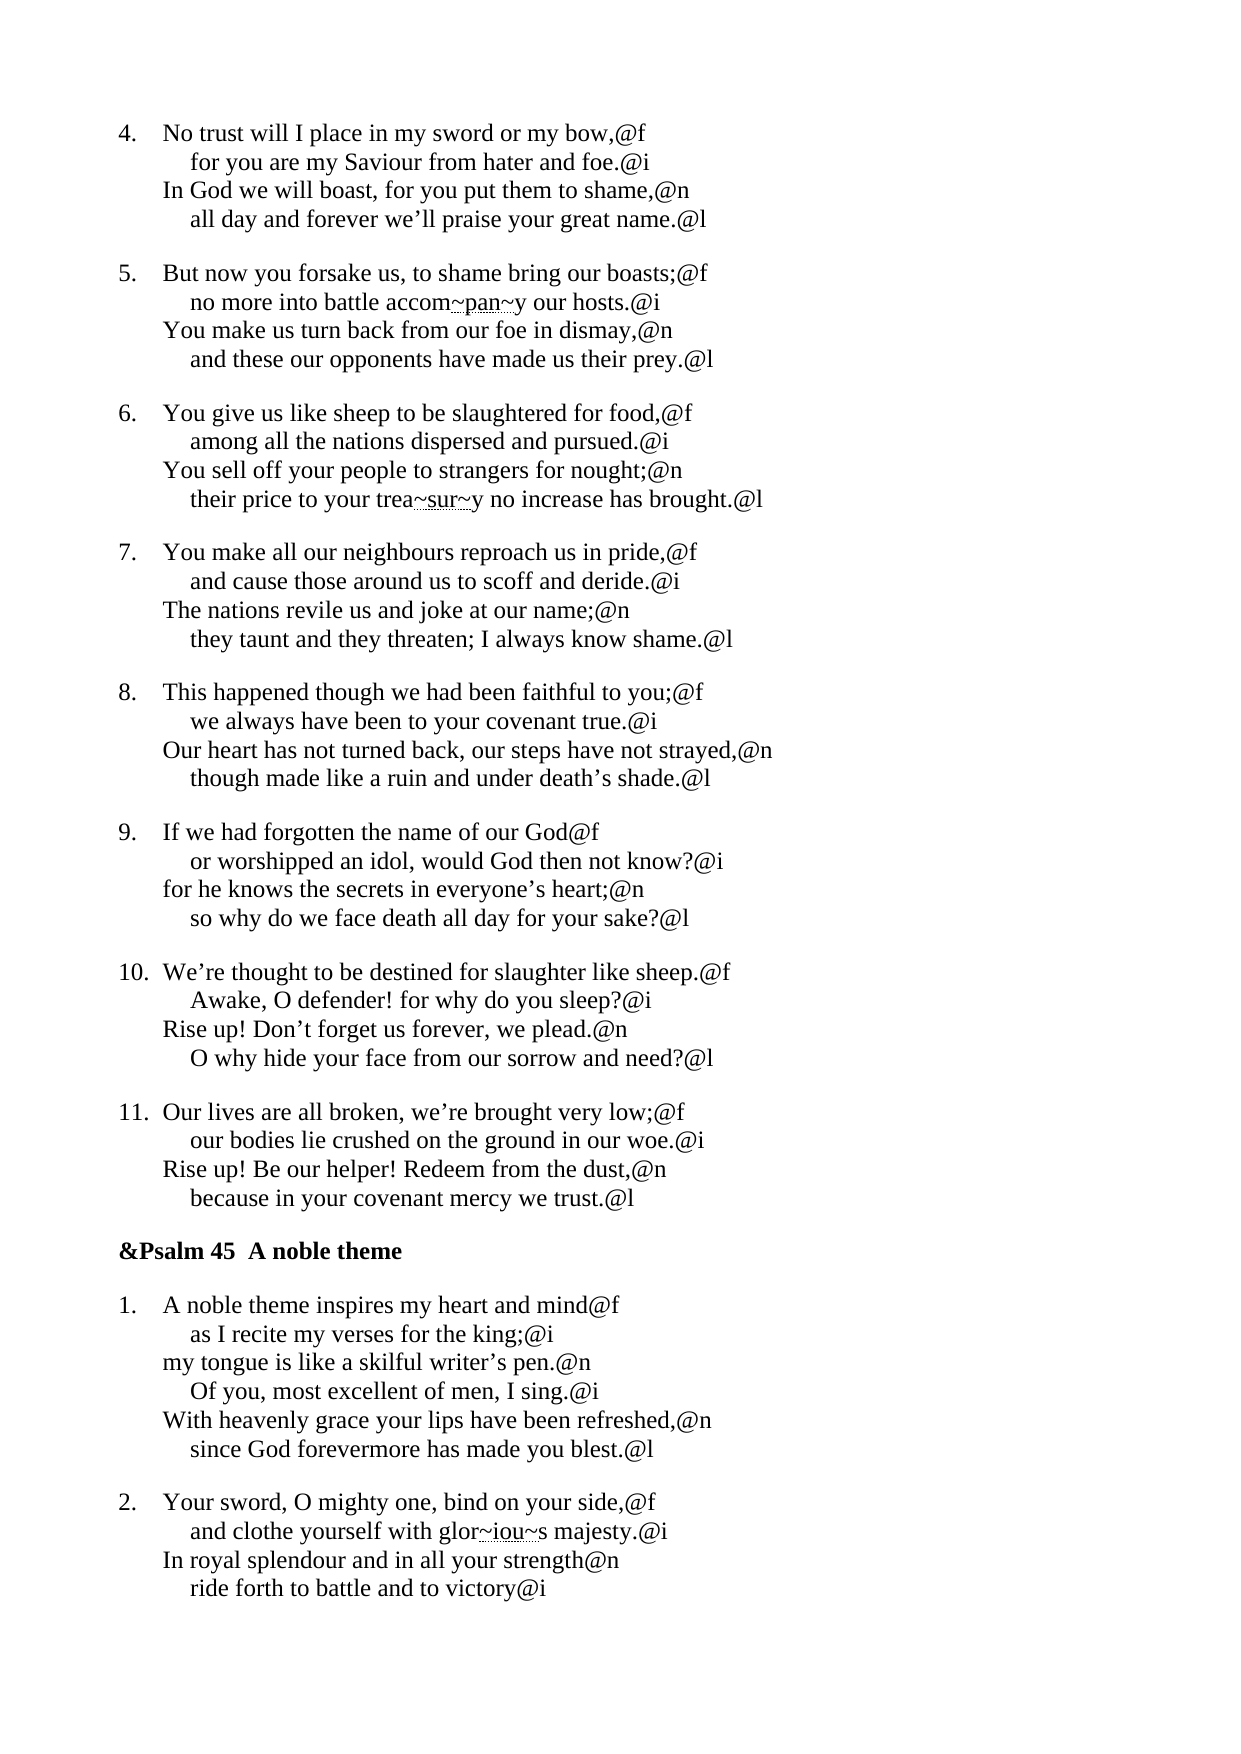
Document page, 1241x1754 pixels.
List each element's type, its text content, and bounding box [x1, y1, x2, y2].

text our bodies lie crushed on the ground in our woe.@i [171, 1125, 1122, 1154]
text 9. If we had forgotten the name of our God@f [118, 817, 1122, 846]
text all day and forever we’ll praise your great name.@l [171, 204, 1122, 233]
text In God we will boast, for you put them to shame,@n [162, 176, 1122, 204]
text as I recite my verses for the king;@i [171, 1319, 1122, 1347]
text With heavenly grace your lips have been refreshed,@n [162, 1405, 1122, 1434]
text no more into battle accom~pan~y our hosts.@i [171, 287, 1122, 315]
text 10. We’re thought to be destined for slaughter like sheep.@f [118, 957, 1122, 986]
text 6. You give us like sheep to be slaughtered for food,@f [118, 398, 1122, 426]
text or worshipped an idol, would God then not know?@i [171, 846, 1122, 874]
text 11. Our lives are all broken, we’re brought very low;@f [118, 1097, 1122, 1125]
text so why do we face death all day for your sake?@l [171, 903, 1122, 932]
text and clothe yourself with glor~iou~s majesty.@i [171, 1516, 1122, 1545]
text and these our opponents have made us their prey.@l [171, 344, 1122, 373]
text The nations revile us and joke at our name;@n [162, 595, 1122, 624]
text since God forevermore has made you blest.@l [171, 1434, 1122, 1462]
text 8. This happened though we had been faithful to you;@f [118, 677, 1122, 706]
text for you are my Saviour from hater and foe.@i [171, 147, 1122, 176]
text In royal splendour and in all your strength@n [162, 1545, 1122, 1573]
text Awake, O defender! for why do you sleep?@i [171, 986, 1122, 1014]
text 5. But now you forsake us, to shame bring our boasts;@f [118, 258, 1122, 287]
text among all the nations dispersed and pursued.@i [171, 426, 1122, 455]
text 4. No trust will I place in my sword or my bow,@f [118, 118, 1122, 147]
text O why hide your face from our sorrow and need?@l [171, 1043, 1122, 1072]
text because in your covenant mercy we trust.@l [171, 1183, 1122, 1212]
text ride forth to battle and to victory@i [171, 1573, 1122, 1602]
text my tongue is like a skilful writer’s pen.@n [162, 1347, 1122, 1376]
text they taunt and they threaten; I always know shame.@l [171, 624, 1122, 652]
text their price to your trea~sur~y no increase has brought.@l [171, 484, 1122, 513]
text we always have been to your covenant true.@i [171, 706, 1122, 735]
text 1. A noble theme inspires my heart and mind@f [118, 1290, 1122, 1319]
text though made like a ruin and under death’s shade.@l [171, 763, 1122, 792]
text You make us turn back from our foe in dismay,@n [162, 315, 1122, 344]
text 7. You make all our neighbours reproach us in pride,@f [118, 537, 1122, 566]
text for he knows the secrets in everyone’s heart;@n [162, 874, 1122, 903]
subtitle &Psalm 45 A noble theme [118, 1236, 1122, 1265]
text Of you, most excellent of men, I sing.@i [171, 1376, 1122, 1405]
text You sell off your people to strangers for nought;@n [162, 455, 1122, 484]
text Rise up! Be our helper! Redeem from the dust,@n [162, 1154, 1122, 1183]
text Our heart has not turned back, our steps have not strayed,@n [162, 735, 1122, 763]
text and cause those around us to scoff and deride.@i [171, 566, 1122, 595]
text Rise up! Don’t forget us forever, we plead.@n [162, 1014, 1122, 1043]
text 2. Your sword, O mighty one, bind on your side,@f [118, 1487, 1122, 1516]
